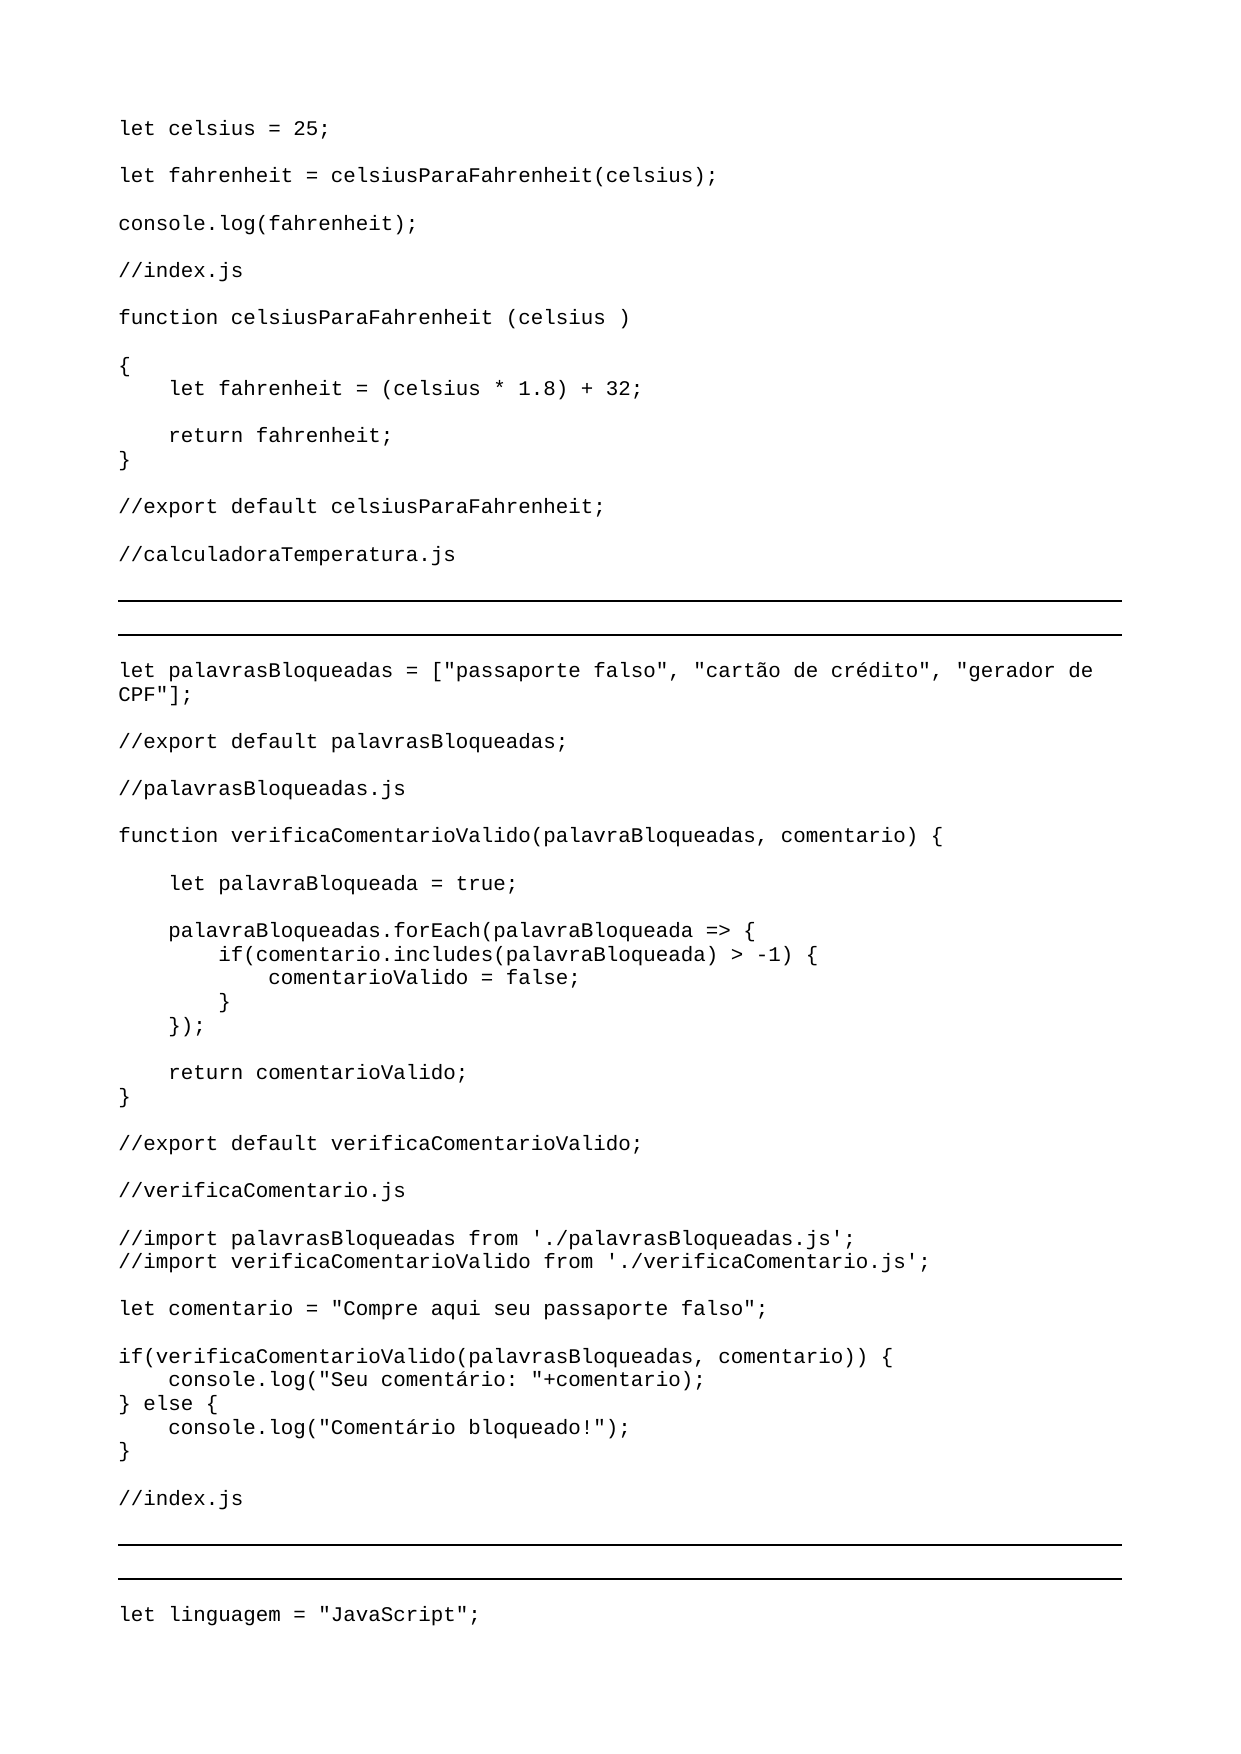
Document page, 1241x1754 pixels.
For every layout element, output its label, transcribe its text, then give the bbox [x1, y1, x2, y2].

text let linguagem = "JavaScript"; [118, 1604, 1122, 1627]
text console.log("Comentário bloqueado!"); [118, 1417, 1122, 1440]
text }); [118, 1015, 1122, 1038]
text let fahrenheit = celsiusParaFahrenheit(celsius); [118, 165, 1122, 189]
text //export default palavrasBloqueadas; [118, 731, 1122, 754]
text //export default celsiusParaFahrenheit; [118, 496, 1122, 520]
text function verificaComentarioValido(palavraBloqueadas, comentario) { [118, 826, 1122, 849]
text //calculadoraTemperatura.js [118, 544, 1122, 567]
text if(comentario.includes(palavraBloqueada) > -1) { [118, 944, 1122, 967]
text let fahrenheit = (celsius * 1.8) + 32; [118, 378, 1122, 402]
text let palavrasBloqueadas = ["passaporte falso", "cartão de crédito", "gerador de CPF"]; [118, 660, 1122, 707]
text let celsius = 25; [118, 118, 1122, 142]
text } else { [118, 1393, 1122, 1417]
text let palavraBloqueada = true; [118, 873, 1122, 896]
text comentarioValido = false; [118, 967, 1122, 991]
text return fahrenheit; [118, 426, 1122, 449]
text } [118, 1086, 1122, 1109]
text { [118, 354, 1122, 378]
text } [118, 1440, 1122, 1464]
text palavraBloqueadas.forEach(palavraBloqueada => { [118, 920, 1122, 944]
text //import verificaComentarioValido from './verificaComentario.js'; [118, 1251, 1122, 1275]
text //export default verificaComentarioValido; [118, 1133, 1122, 1157]
text //index.js [118, 1488, 1122, 1511]
text console.log("Seu comentário: "+comentario); [118, 1369, 1122, 1393]
text } [118, 991, 1122, 1015]
text function celsiusParaFahrenheit (celsius ) [118, 307, 1122, 331]
text //index.js [118, 260, 1122, 284]
text } [118, 449, 1122, 473]
text //verificaComentario.js [118, 1180, 1122, 1204]
text let comentario = "Compre aqui seu passaporte falso"; [118, 1298, 1122, 1322]
text return comentarioValido; [118, 1062, 1122, 1086]
text //import palavrasBloqueadas from './palavrasBloqueadas.js'; [118, 1227, 1122, 1251]
text if(verificaComentarioValido(palavrasBloqueadas, comentario)) { [118, 1346, 1122, 1369]
text console.log(fahrenheit); [118, 213, 1122, 236]
text //palavrasBloqueadas.js [118, 778, 1122, 802]
